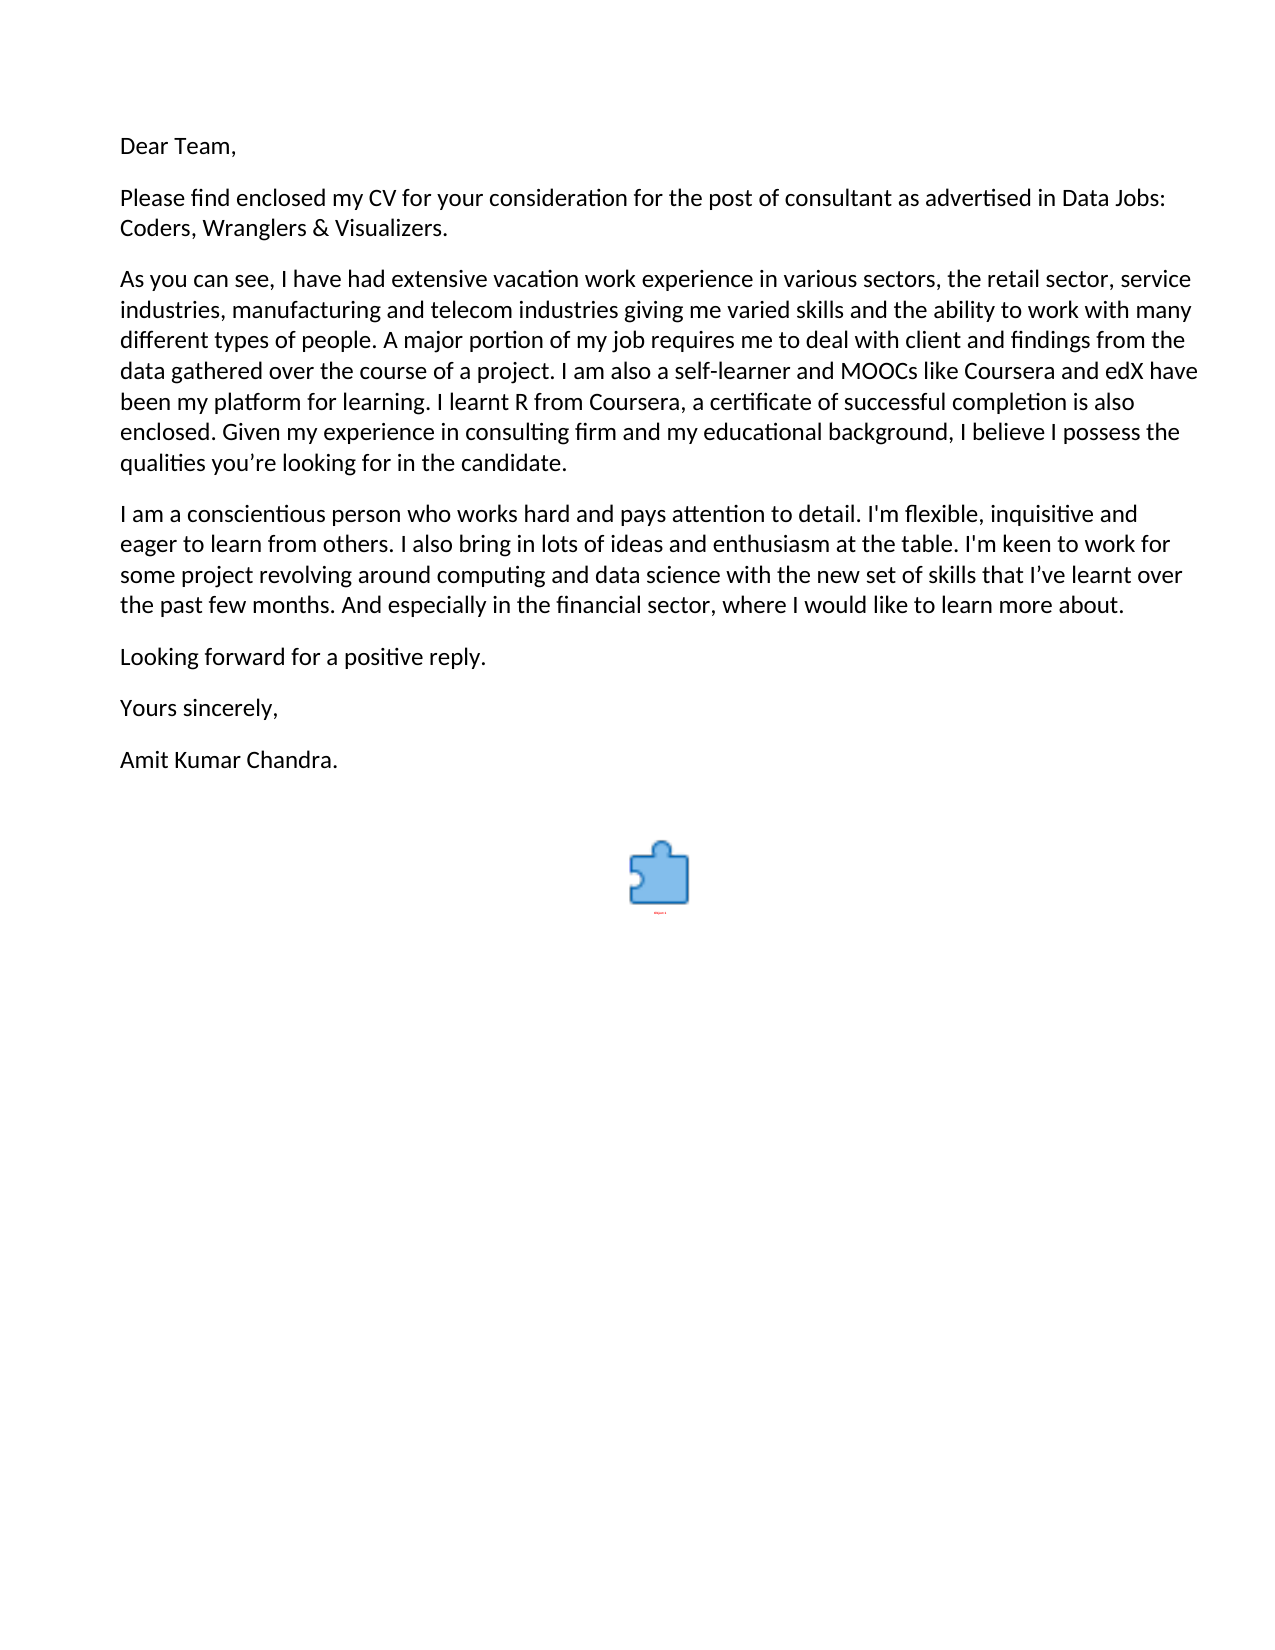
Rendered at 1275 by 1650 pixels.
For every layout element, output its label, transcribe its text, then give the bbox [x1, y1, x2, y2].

text Amit Kumar Chandra. [120, 744, 1200, 774]
text Looking forward for a positive reply. [120, 641, 1200, 672]
text Please find enclosed my CV for your consideration for the post of consultant as advertised in Data Jobs: Coders, Wranglers & Visualizers. [120, 182, 1200, 243]
text I am a conscientious person who works hard and pays attention to detail. I'm flexible, inquisitive and eager to learn from others. I also bring in lots of ideas and enthusiasm at the table. I'm keen to work for some project revolving around computing and data science with the new set of skills that I’ve learnt over the past few months. And especially in the financial sector, where I would like to learn more about. [120, 498, 1200, 620]
text As you can see, I have had extensive vacation work experience in various sectors, the retail sector, service industries, manufacturing and telecom industries giving me varied skills and the ability to work with many different types of people. A major portion of my job requires me to deal with client and findings from the data gathered over the course of a project. I am also a self-learner and MOOCs like Coursera and edX have been my platform for learning. I learnt R from Coursera, a certificate of successful completion is also enclosed. Given my experience in consulting firm and my educational background, I believe I possess the qualities you’re looking for in the candidate. [120, 264, 1200, 477]
text Yours sincerely, [120, 692, 1200, 723]
text Dear Team, [120, 130, 1200, 161]
